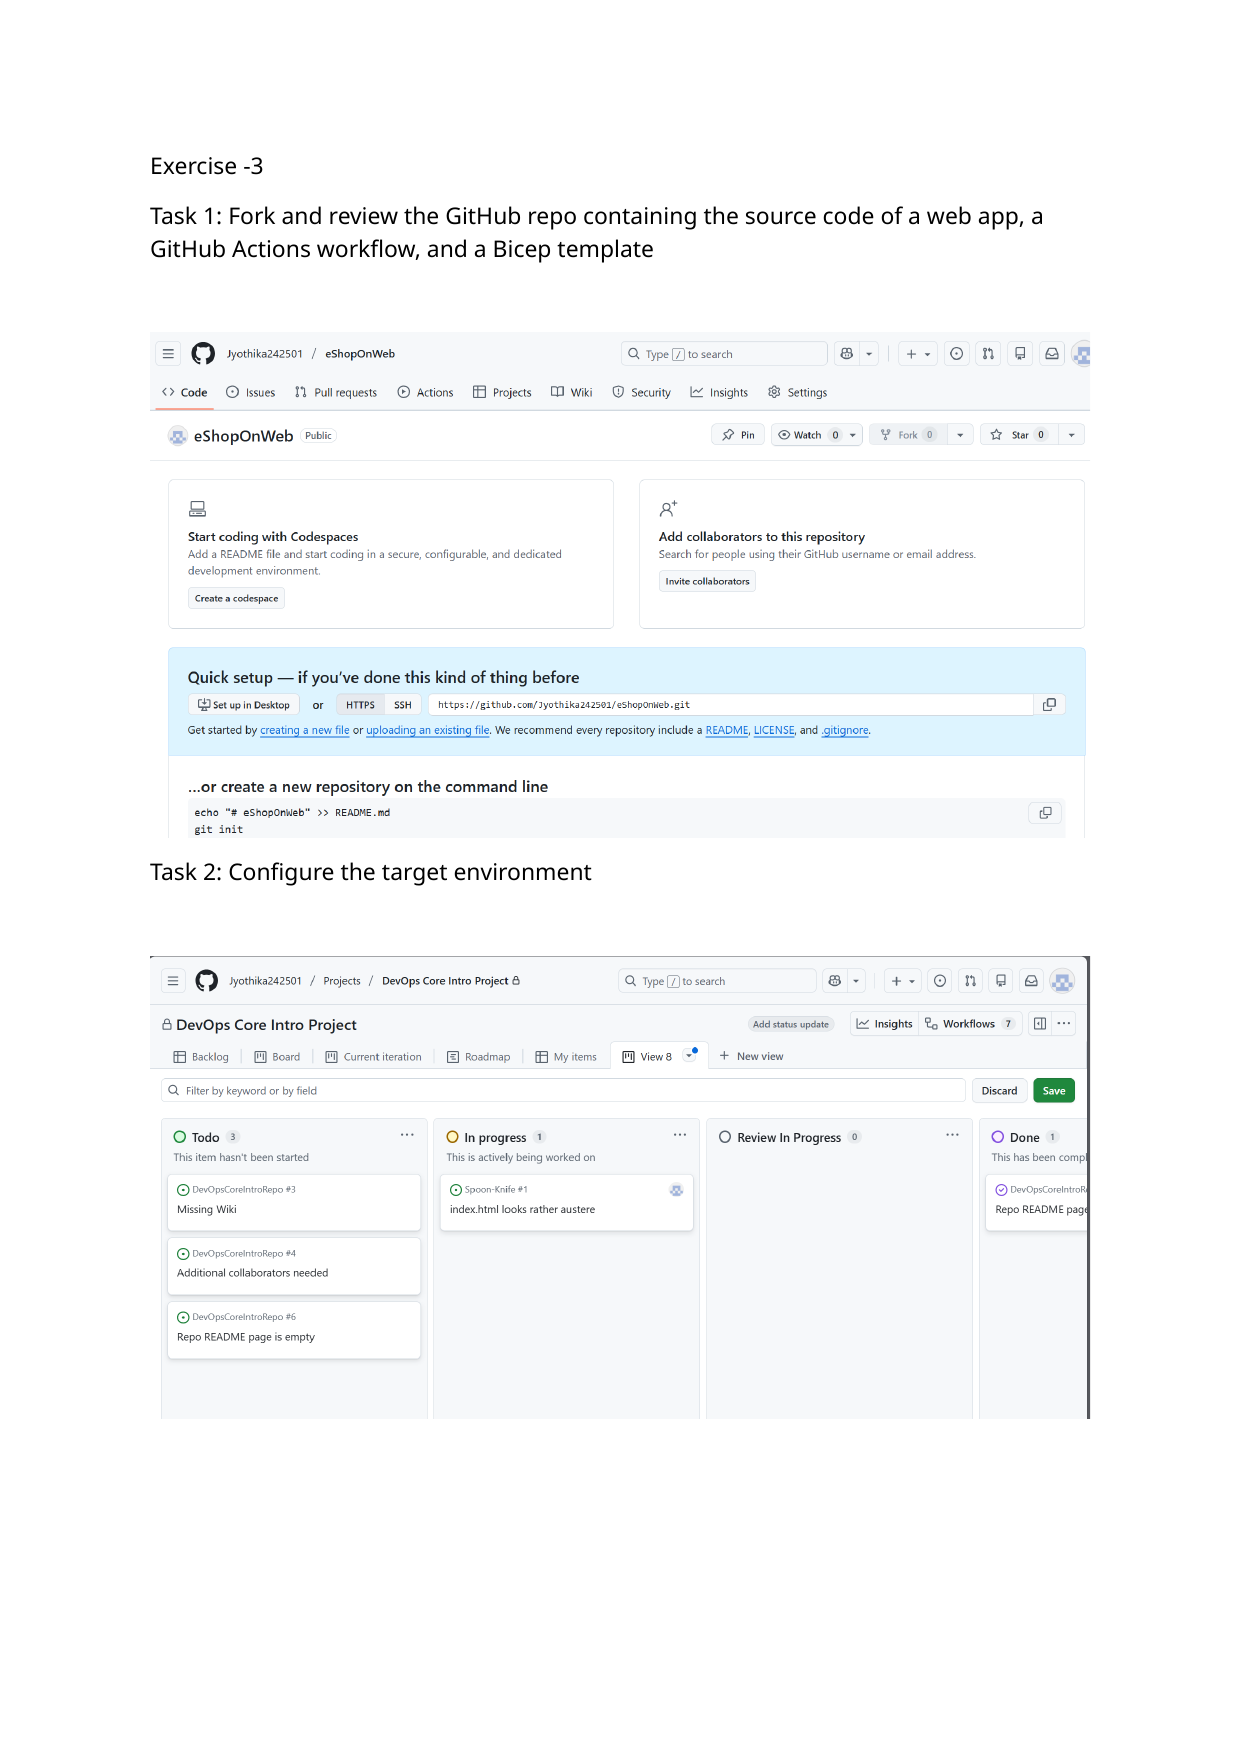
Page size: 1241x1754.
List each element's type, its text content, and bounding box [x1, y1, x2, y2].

text Exercise -3 [150, 150, 1090, 181]
text Task 1: Fork and review the GitHub repo containing the source code of a web app, a GitHub Actions workflow, and a Bicep template [150, 200, 1090, 264]
text Task 2: Configure the target environment [150, 856, 1090, 888]
